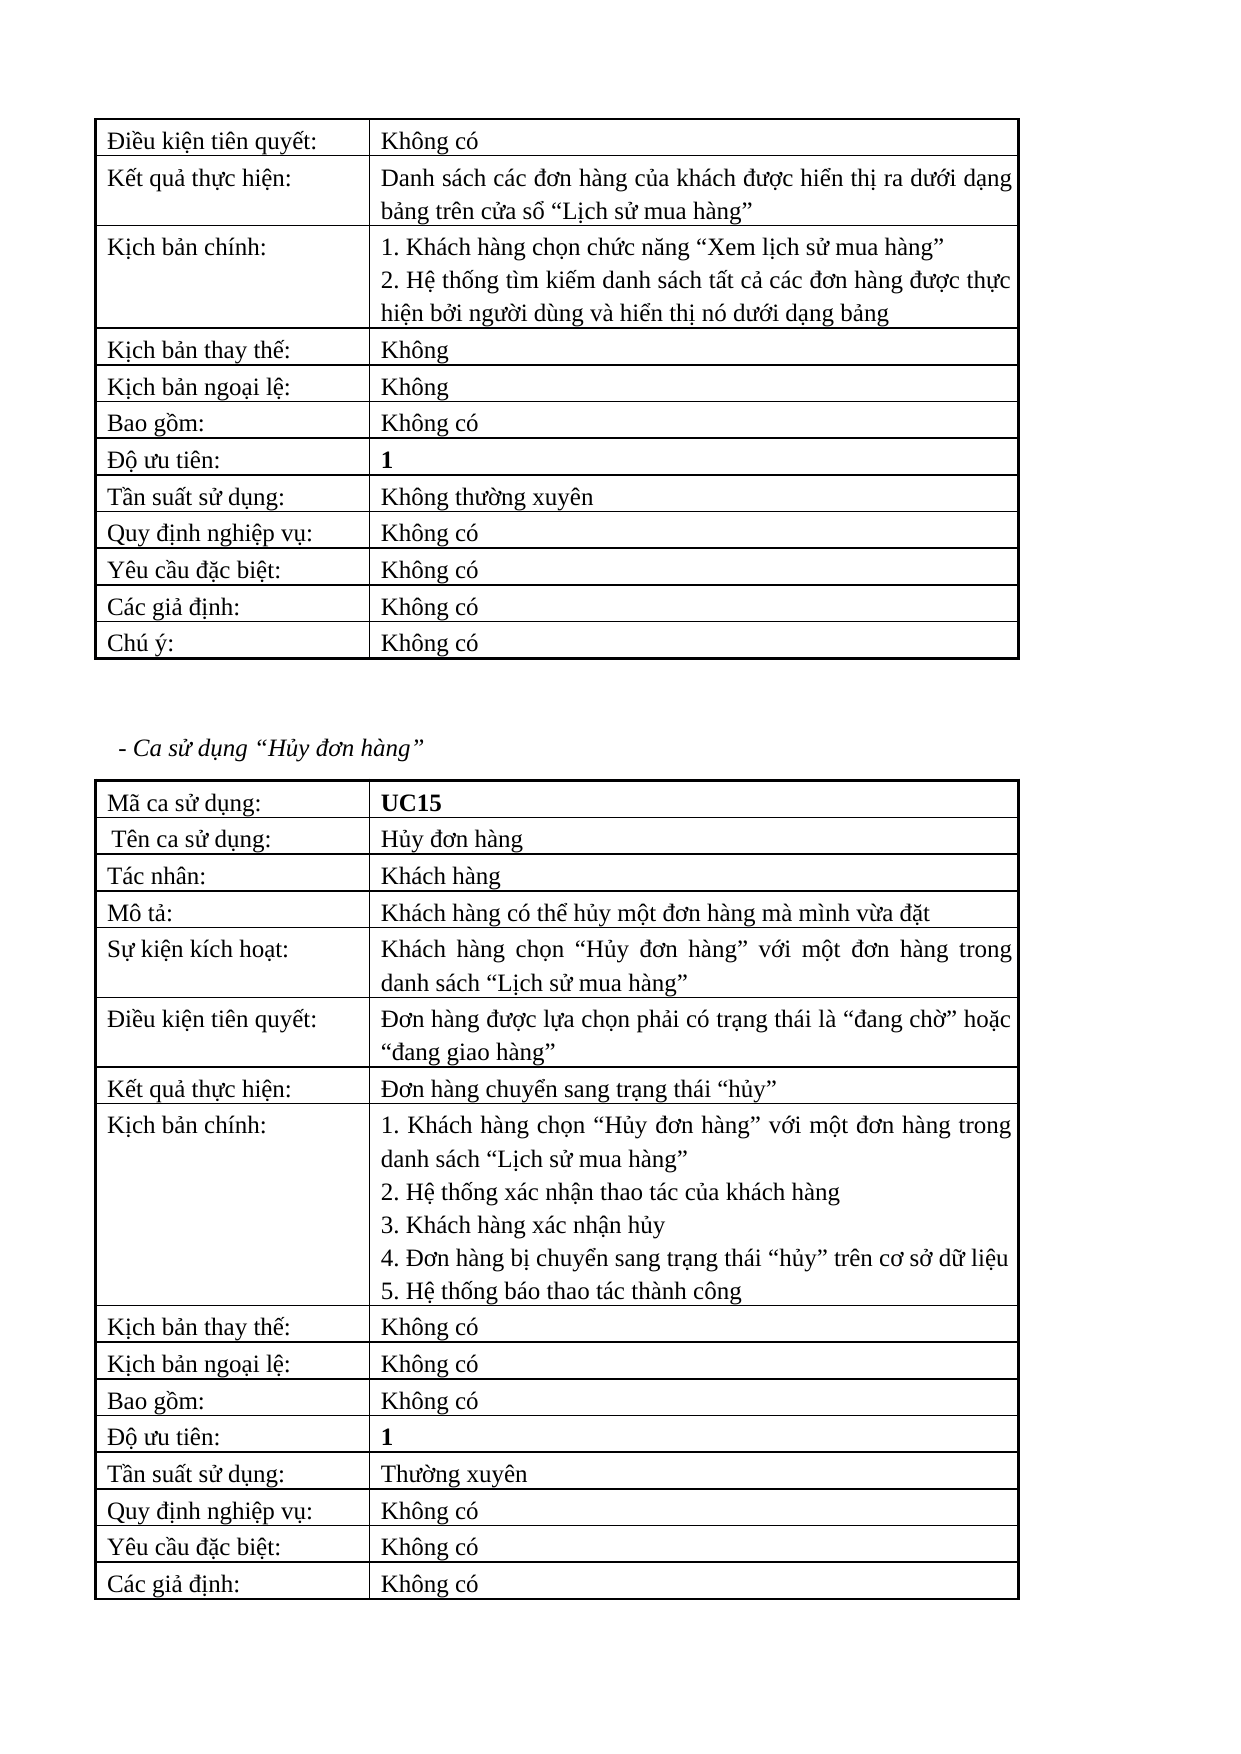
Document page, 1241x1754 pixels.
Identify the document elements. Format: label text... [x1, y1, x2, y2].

table_cell Hủy đơn hàng [370, 818, 1017, 853]
table_cell Không có [370, 1490, 1017, 1524]
table_cell Không có [370, 586, 1017, 621]
table_cell Không có [370, 402, 1017, 437]
table_cell Điều kiện tiên quyết: [97, 120, 369, 155]
table_cell Tác nhân: [97, 855, 369, 890]
table_cell Không [370, 329, 1017, 364]
table_cell Không [370, 366, 1017, 401]
table_cell Tần suất sử dụng: [97, 1453, 369, 1488]
table_cell Khách hàng có thể hủy một đơn hàng mà mình vừa đặt [370, 892, 1017, 927]
table_cell Không có [370, 120, 1017, 155]
table_cell Mô tả: [97, 892, 369, 927]
table_cell Đơn hàng chuyển sang trạng thái “hủy” [370, 1068, 1017, 1103]
table_cell Không có [370, 1563, 1017, 1598]
table_cell Quy định nghiệp vụ: [97, 1490, 369, 1524]
table_cell Khách hàng chọn “Hủy đơn hàng” với một đơn hàng trong danh sách “Lịch sử mua hàng” [370, 928, 1017, 996]
table_cell Không có [370, 512, 1017, 547]
table_cell Kịch bản chính: [97, 226, 369, 327]
table_cell Kết quả thực hiện: [97, 156, 369, 224]
table_cell Các giả định: [97, 586, 369, 621]
table_cell Khách hàng [370, 855, 1017, 890]
table_cell Không có [370, 1343, 1017, 1378]
table_cell Yêu cầu đặc biệt: [97, 1526, 369, 1561]
table_cell Các giả định: [97, 1563, 369, 1598]
table_cell Kịch bản thay thế: [97, 329, 369, 364]
table_cell Danh sách các đơn hàng của khách được hiển thị ra dưới dạng bảng trên cửa sổ “Lịch sử mua hàng” [370, 156, 1017, 224]
table_cell Không có [370, 1380, 1017, 1414]
table_cell Không có [370, 549, 1017, 584]
table_cell Độ ưu tiên: [97, 1416, 369, 1451]
table_cell 1. Khách hàng chọn chức năng “Xem lịch sử mua hàng” 2. Hệ thống tìm kiếm danh sách tất cả các đơn hàng được thực hiện bởi người dùng và hiển thị nó dưới dạng bảng [370, 226, 1017, 327]
table_cell Thường xuyên [370, 1453, 1017, 1488]
table_cell Không có [370, 1526, 1017, 1561]
table_cell 1 [370, 439, 1017, 474]
table_header UC15 [370, 782, 1017, 817]
table_cell 1 [370, 1416, 1017, 1451]
table_header Mã ca sử dụng: [97, 782, 369, 817]
table_cell Yêu cầu đặc biệt: [97, 549, 369, 584]
table_cell Đơn hàng được lựa chọn phải có trạng thái là “đang chờ” hoặc “đang giao hàng” [370, 998, 1017, 1066]
table_cell Điều kiện tiên quyết: [97, 998, 369, 1066]
table_cell Độ ưu tiên: [97, 439, 369, 474]
subtitle - Ca sử dụng “Hủy đơn hàng” [118, 733, 1122, 762]
table_cell Không có [370, 622, 1017, 657]
table_cell Kịch bản thay thế: [97, 1306, 369, 1341]
table_cell Kịch bản ngoại lệ: [97, 366, 369, 401]
table_cell Kịch bản ngoại lệ: [97, 1343, 369, 1378]
table_cell Tần suất sử dụng: [97, 476, 369, 511]
table_cell Không thường xuyên [370, 476, 1017, 511]
table_cell Không có [370, 1306, 1017, 1341]
table_cell Sự kiện kích hoạt: [97, 928, 369, 996]
table_cell Kết quả thực hiện: [97, 1068, 369, 1103]
table_cell 1. Khách hàng chọn “Hủy đơn hàng” với một đơn hàng trong danh sách “Lịch sử mua hàng” 2. Hệ thống xác nhận thao tác của khách hàng 3. Khách hàng xác nhận hủy 4. Đơn hàng bị chuyển sang trạng thái “hủy” trên cơ sở dữ liệu 5. Hệ thống báo thao tác thành công [370, 1104, 1017, 1304]
table_cell Kịch bản chính: [97, 1104, 369, 1304]
table_cell Chú ý: [97, 622, 369, 657]
table_cell Bao gồm: [97, 402, 369, 437]
table_cell Bao gồm: [97, 1380, 369, 1414]
table_cell Tên ca sử dụng: [97, 818, 369, 853]
table_cell Quy định nghiệp vụ: [97, 512, 369, 547]
